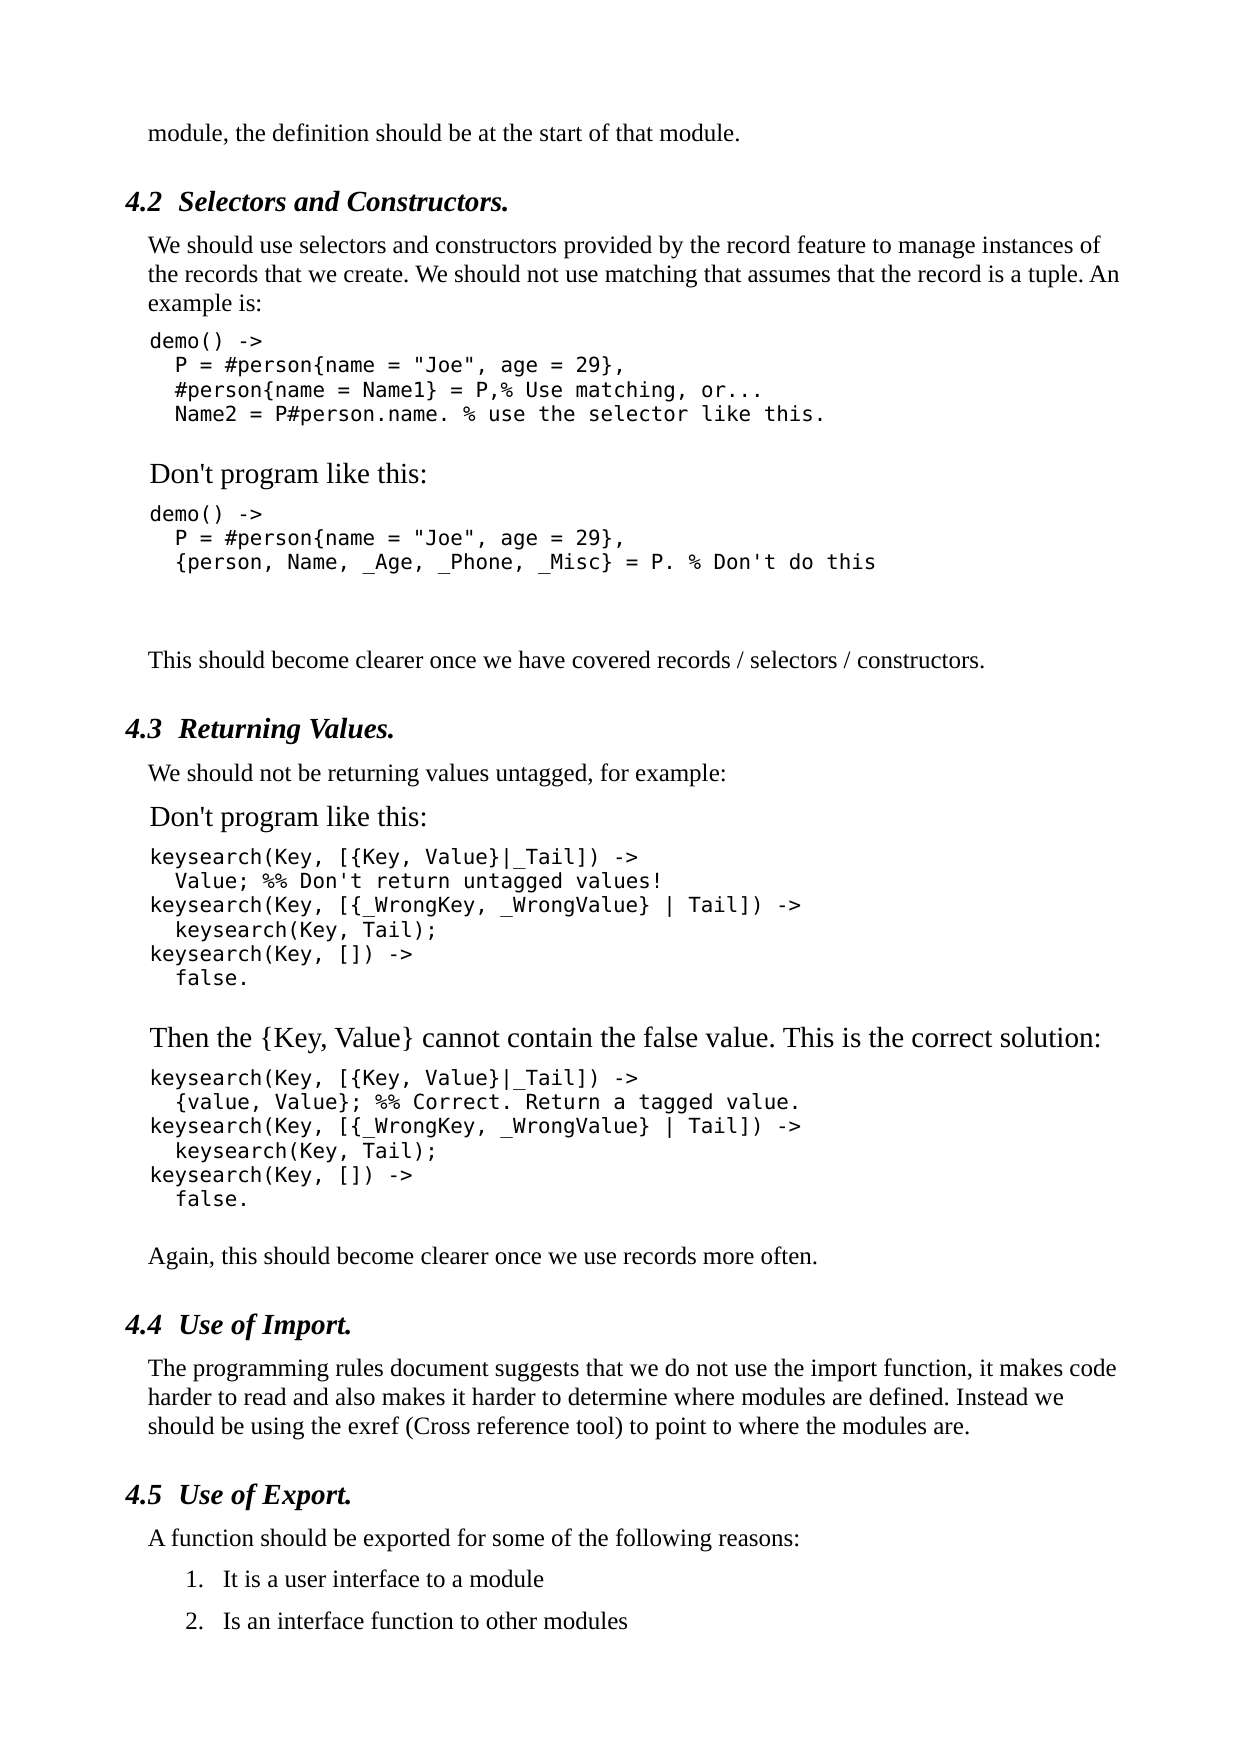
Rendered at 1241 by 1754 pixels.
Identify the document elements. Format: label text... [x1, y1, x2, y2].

text false. [149, 966, 1122, 991]
subtitle Use of Export. [118, 1477, 1122, 1511]
subtitle Returning Values. [118, 712, 1122, 745]
text Then the {Key, Value} cannot contain the false value. This is the correct solution: [149, 1020, 1122, 1053]
text {person, Name, _Age, _Phone, _Misc} = P. % Don't do this [149, 550, 1122, 574]
text keysearch(Key, [{_WrongKey, _WrongValue} | Tail]) -> [149, 1114, 1122, 1139]
text Don't program like this: [149, 456, 1122, 489]
text Don't program like this: [149, 799, 1122, 832]
text Value; %% Don't return untagged values! [149, 869, 1122, 893]
text keysearch(Key, [{Key, Value}|_Tail]) -> [149, 1066, 1122, 1090]
subtitle Use of Import. [118, 1307, 1122, 1341]
text P = #person{name = "Joe", age = 29}, [149, 526, 1122, 550]
list It is a user interface to a module [185, 1564, 1122, 1593]
text Name2 = P#person.name. % use the selector like this. [149, 402, 1122, 426]
text demo() -> [149, 502, 1122, 526]
text keysearch(Key, []) -> [149, 1163, 1122, 1187]
text The programming rules document suggests that we do not use the import function, it makes code harder to read and also makes it harder to determine where modules are defined. Instead we should be using the exref (Cross reference tool) to point to where the modules are. [148, 1353, 1122, 1440]
text {value, Value}; %% Correct. Return a tagged value. [149, 1090, 1122, 1114]
text Again, this should become clearer once we use records more often. [148, 1241, 1122, 1270]
text keysearch(Key, Tail); [149, 1139, 1122, 1163]
text keysearch(Key, Tail); [149, 918, 1122, 942]
text keysearch(Key, [{_WrongKey, _WrongValue} | Tail]) -> [149, 893, 1122, 918]
subtitle Selectors and Constructors. [118, 184, 1122, 218]
text keysearch(Key, []) -> [149, 942, 1122, 966]
text P = #person{name = "Joe", age = 29}, [149, 353, 1122, 378]
text We should not be returning values untagged, for example: [148, 758, 1122, 786]
text keysearch(Key, [{Key, Value}|_Tail]) -> [149, 845, 1122, 869]
text We should use selectors and constructors provided by the record feature to manage instances of the records that we create. We should not use matching that assumes that the record is a tuple. An example is: [148, 230, 1122, 317]
text #person{name = Name1} = P,% Use matching, or... [149, 378, 1122, 402]
text module, the definition should be at the start of that module. [148, 118, 1122, 147]
text This should become clearer once we have covered records / selectors / constructors. [148, 645, 1122, 674]
list Is an interface function to other modules [185, 1606, 1122, 1634]
text false. [149, 1187, 1122, 1212]
text A function should be exported for some of the following reasons: [148, 1523, 1122, 1552]
text demo() -> [149, 329, 1122, 353]
